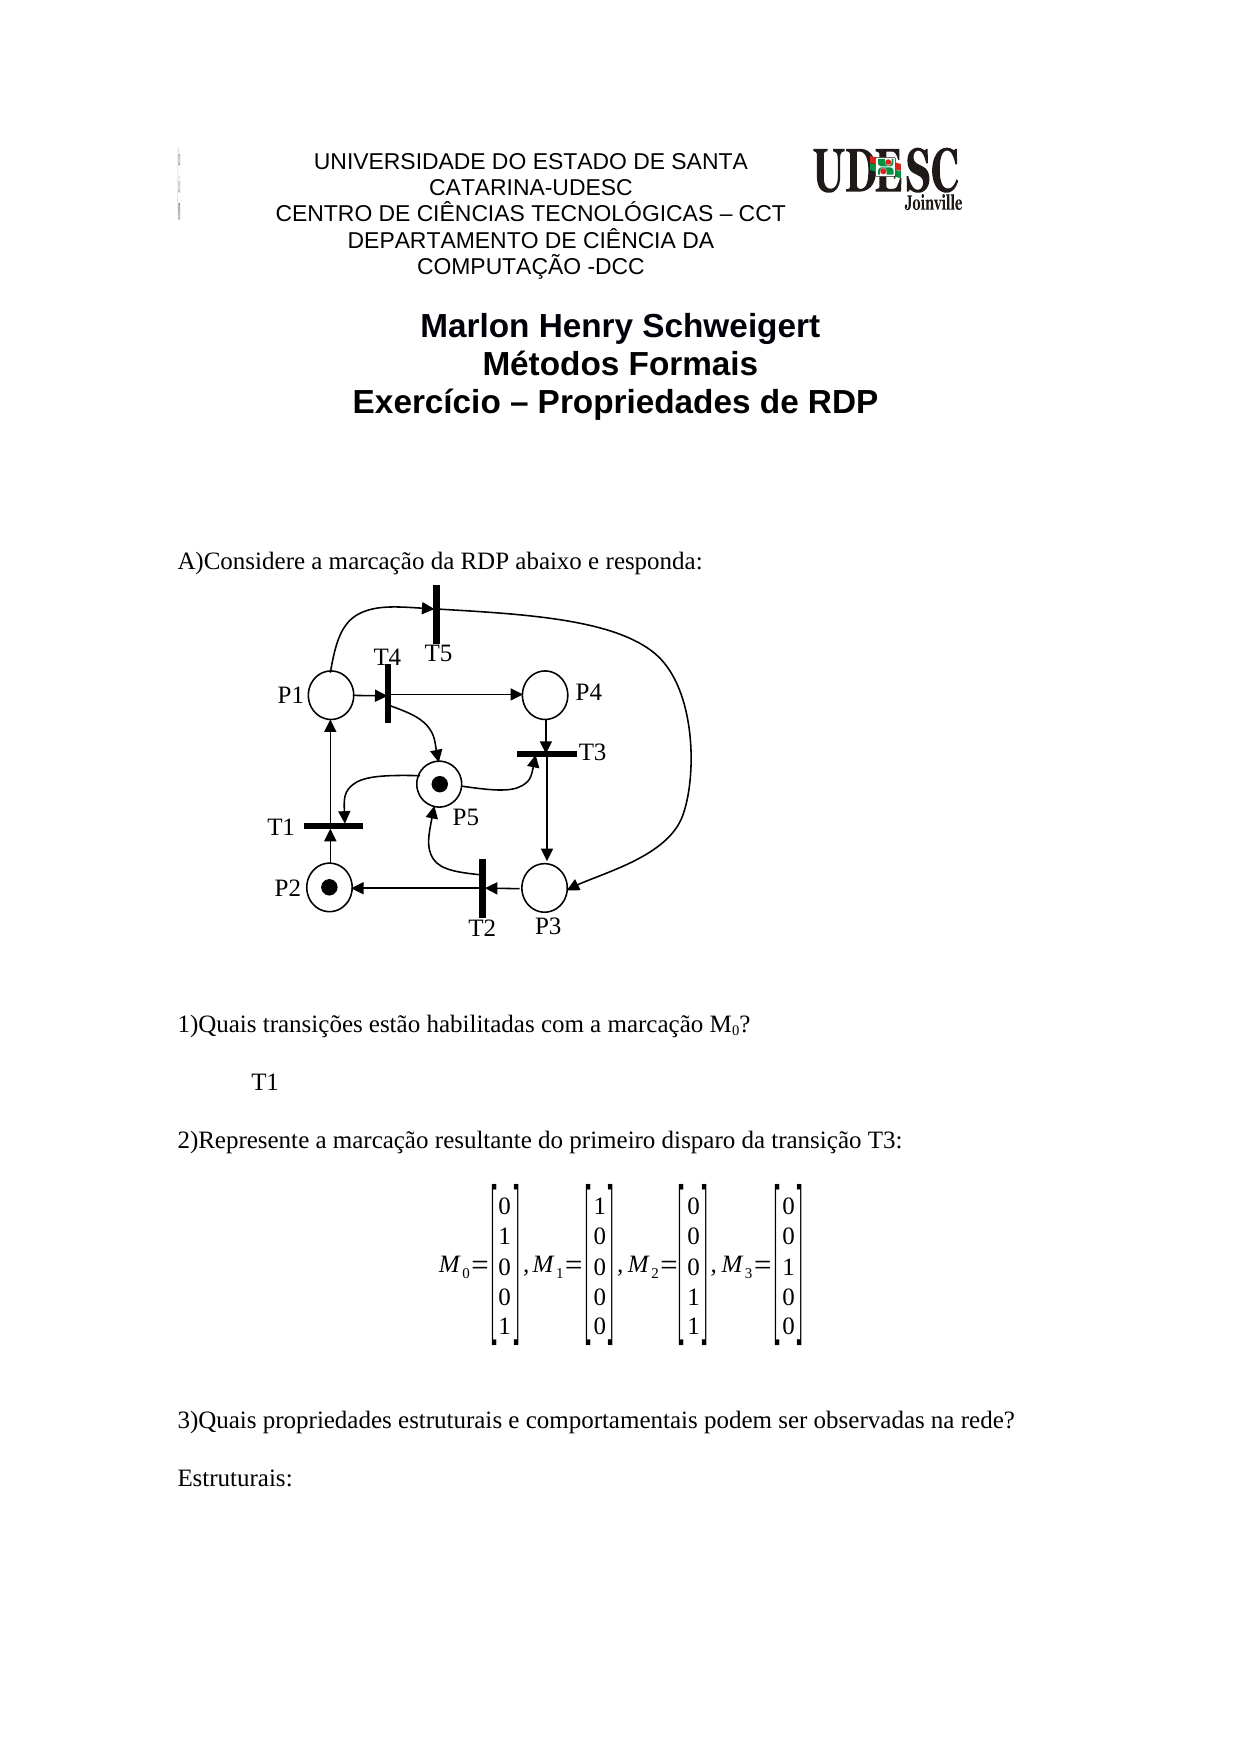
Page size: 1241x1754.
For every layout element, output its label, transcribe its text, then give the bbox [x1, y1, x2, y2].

table_header [887, 177, 899, 188]
text Métodos Formais [177, 344, 1063, 383]
table_header [863, 148, 879, 157]
text Marlon Henry Schweigert [177, 306, 1063, 344]
text A)Considere a marcação da RDP abaixo e responda: [177, 546, 1063, 575]
table_header [857, 152, 868, 188]
table_header [801, 148, 1074, 279]
picture [177, 147, 181, 224]
table_header [166, 148, 260, 279]
table_header [824, 148, 837, 188]
text Exercício – Propriedades de RDP [177, 383, 1063, 421]
table_header UNIVERSIDADE DO ESTADO DE SANTA CATARINA-UDESC CENTRO DE CIÊNCIAS TECNOLÓGICAS – CCT DEPARTAMENTO DE CIÊNCIA DA COMPUTAÇÃO -DCC [260, 148, 801, 279]
text Estruturais: [177, 1463, 1063, 1492]
text 3)Quais propriedades estruturais e comportamentais podem ser observadas na rede? [177, 1405, 1063, 1434]
text 2)Represente a marcação resultante do primeiro disparo da transição T3: [177, 1125, 1063, 1154]
text 1)Quais transições estão habilitadas com a marcação M0? [177, 1009, 1063, 1038]
text T1 [177, 1067, 1063, 1096]
